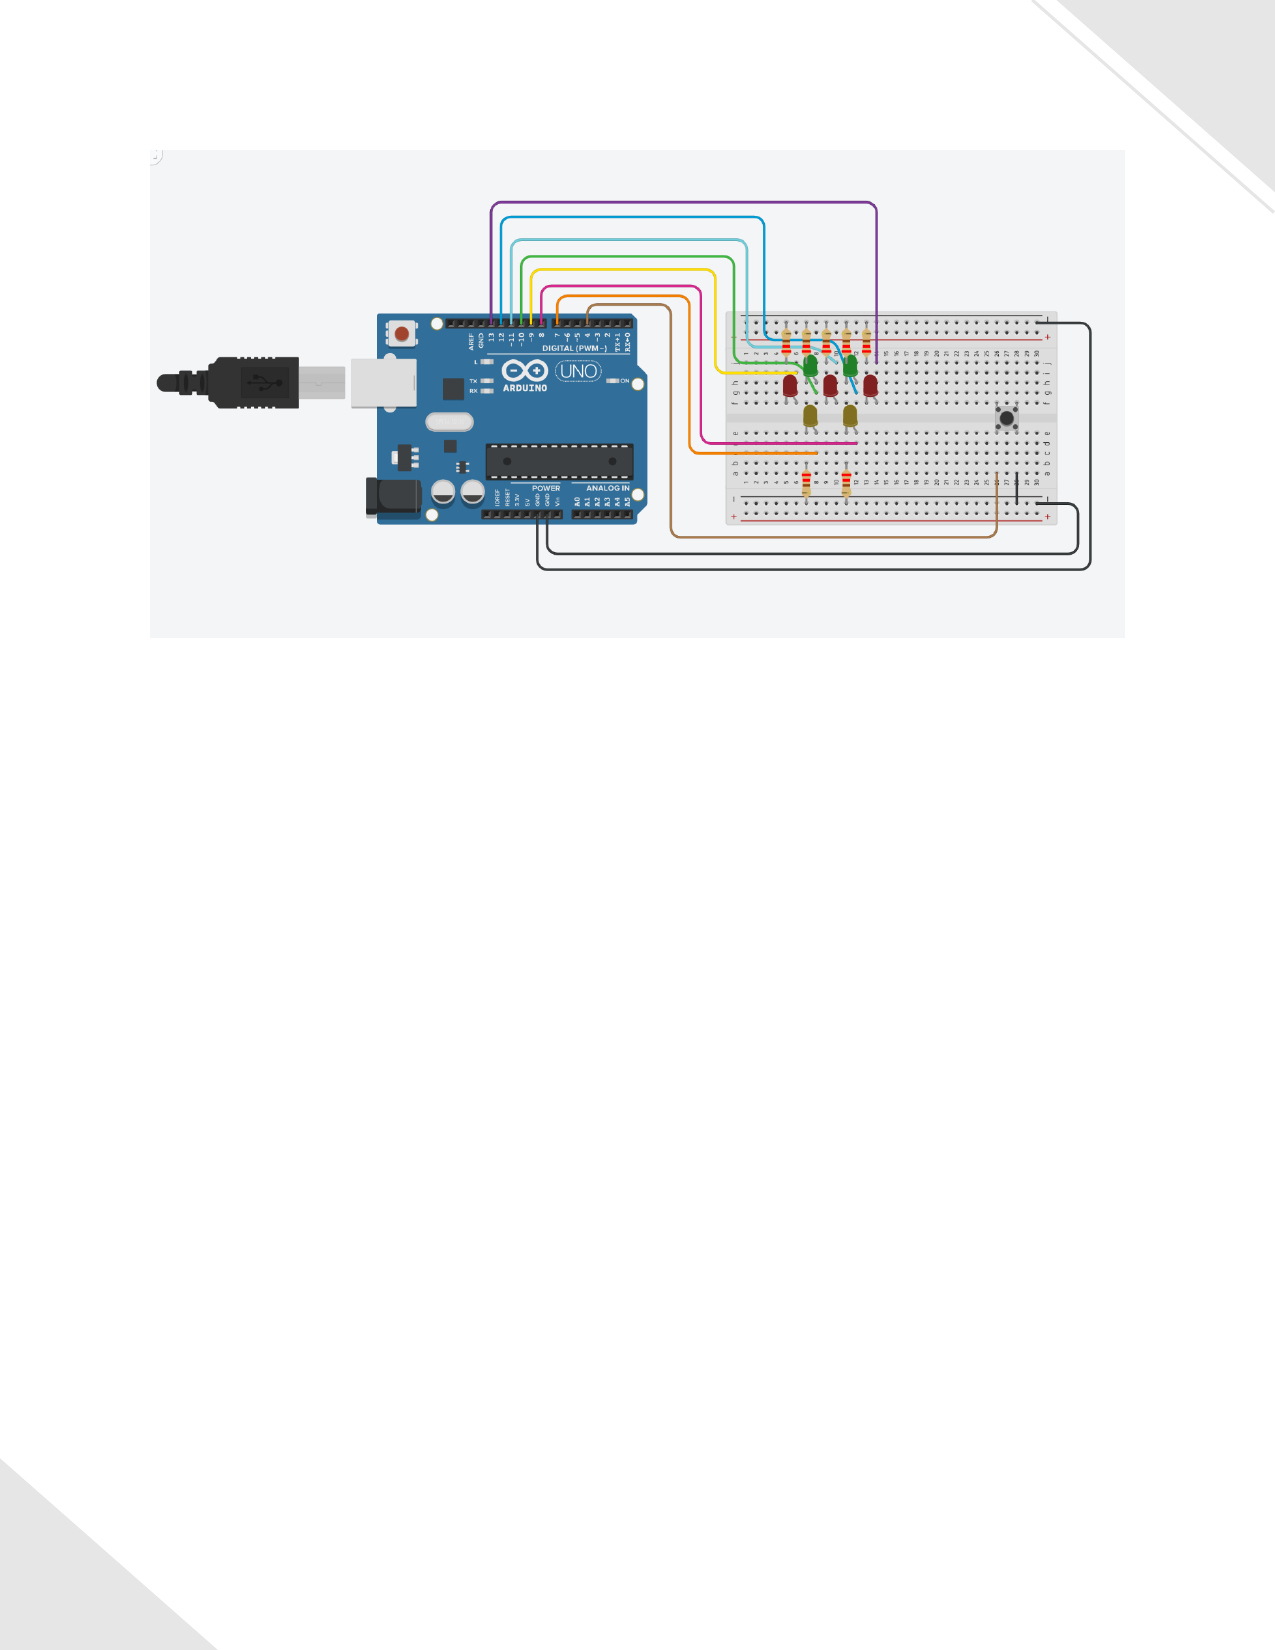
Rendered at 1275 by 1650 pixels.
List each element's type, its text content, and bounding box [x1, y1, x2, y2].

text O loop principal verifica continuamente se o botão foi pressionado durante o tempo em que o LED aleatório está aceso. Para isso, utiliza a função millis() para medir o tempo decorrido desde o início do acendimento do LED, armazenado na variável tempo_inicio. O código implementa debounce para evitar leituras erradas do botão. Se o estado do botão, armazenado na variável leitura_estado_botao, mudar, o tempo do último debounce, armazenado na variável ultimo_tempo_debounce, é atualizado. Se o tempo decorrido desde o último debounce for maior que o tempo de debounce estabelecido, armazenado na variável tempo_debounce, o estado do botão é atualizado. [150, 978, 1125, 1184]
subtitle - Funcionamento e Estrutura do Programa: [150, 766, 1125, 822]
text Este código implementa a lógica principal do jogo Whack-a-Mole utilizando um Arduino Uno. Ele verifica se um botão foi pressionado enquanto um LED aleatório está aceso e utiliza operações bitwise para gerir o estado dos LEDs. [150, 872, 1125, 959]
text Se o botão for pressionado (estado do botão igual a LOW) durante o tempo em que o LED está aceso, são realizadas operações bitwise para atualizar o estado dos LEDs. O LED atual, armazenado na variável led_atual, é deslocado para a esquerda (<<) com base no número aleatório gerado, armazenado na variável led_aleatorio. O estado dos LEDs acesos, armazenado na variável leds_acesos, é atualizado utilizando a operação OR bitwise (|). No fim, se a variável leds_acesos corresponder a um valor predefinido (valor correspondente a todos os LEDs estarem ligados) o jogo termina retornando a um estado IDLE, aguardando novamente uma pressão superior a dois segundos do botão. Mensagens de debug são impressas na comunicação Serial para monitorar o estado dos LEDs. [150, 1202, 1125, 1438]
